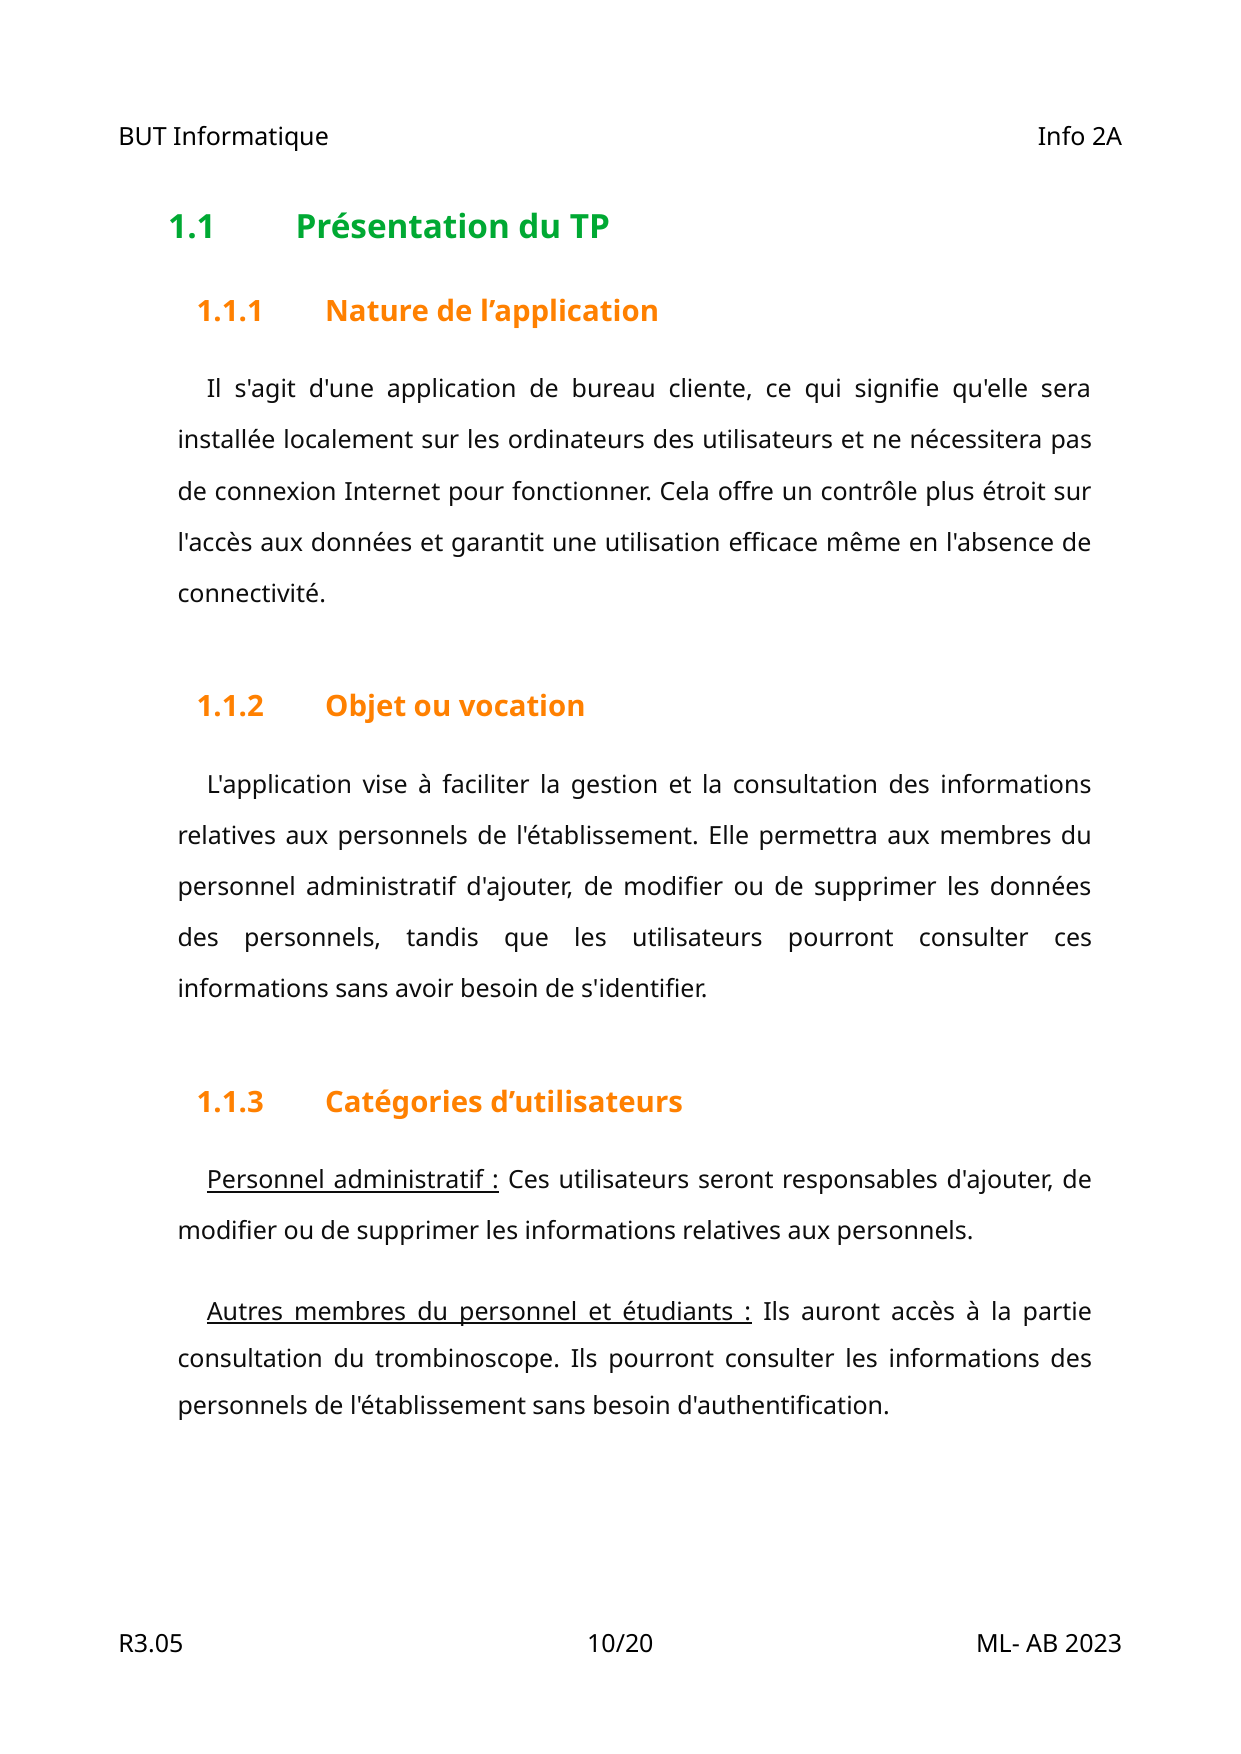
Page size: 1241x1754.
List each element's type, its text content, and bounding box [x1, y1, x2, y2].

text L'application vise à faciliter la gestion et la consultation des informations relatives aux personnels de l'établissement. Elle permettra aux membres du personnel administratif d'ajouter, de modifier ou de supprimer les données des personnels, tandis que les utilisateurs pourront consulter ces informations sans avoir besoin de s'identifier. [177, 766, 1093, 1005]
subtitle Catégories d’utilisateurs [177, 1081, 1110, 1121]
subtitle Nature de l’application [177, 290, 1110, 330]
text Personnel administratif : Ces utilisateurs seront responsables d'ajouter, de modifier ou de supprimer les informations relatives aux personnels. [177, 1162, 1093, 1247]
subtitle Présentation du TP [148, 202, 1110, 248]
text Autres membres du personnel et étudiants : Ils auront accès à la partie consultation du trombinoscope. Ils pourront consulter les informations des personnels de l'établissement sans besoin d'authentification. [177, 1293, 1093, 1421]
subtitle Objet ou vocation [177, 685, 1110, 725]
text Il s'agit d'une application de bureau cliente, ce qui signifie qu'elle sera installée localement sur les ordinateurs des utilisateurs et ne nécessitera pas de connexion Internet pour fonctionner. Cela offre un contrôle plus étroit sur l'accès aux données et garantit une utilisation efficace même en l'absence de connectivité. [177, 371, 1093, 609]
